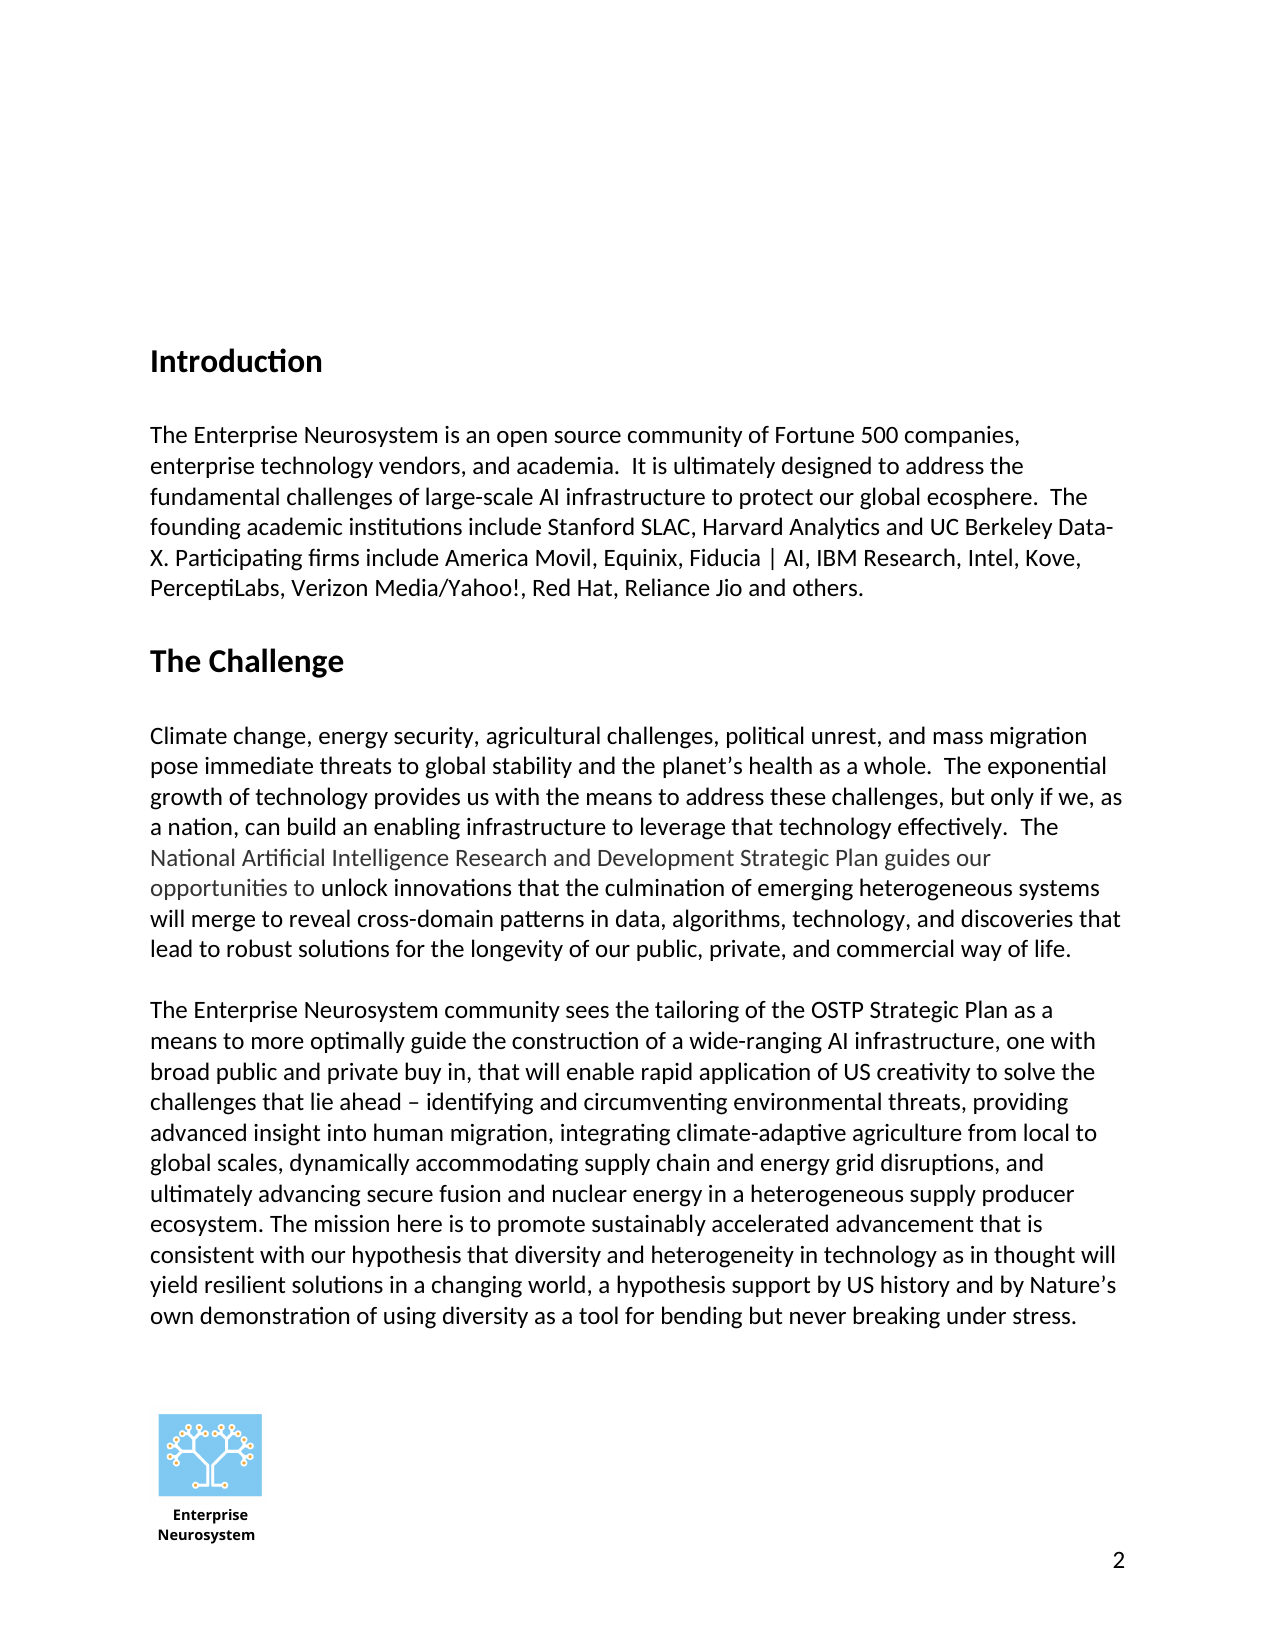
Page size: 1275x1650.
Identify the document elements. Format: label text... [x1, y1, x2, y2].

picture [150, 1405, 271, 1505]
subtitle The Challenge [150, 640, 1125, 681]
text Climate change, energy security, agricultural challenges, political unrest, and mass migration pose immediate threats to global stability and the planet’s health as a whole. The exponential growth of technology provides us with the means to address these challenges, but only if we, as a nation, can build an enabling infrastructure to leverage that technology effectively. The National Artificial Intelligence Research and Development Strategic Plan guides our opportunities to unlock innovations that the culmination of emerging heterogeneous systems will merge to reveal cross-domain patterns in data, algorithms, technology, and discoveries that lead to robust solutions for the longevity of our public, private, and commercial way of life. [150, 720, 1125, 964]
text The Enterprise Neurosystem community sees the tailoring of the OSTP Strategic Plan as a means to more optimally guide the construction of a wide-ranging AI infrastructure, one with broad public and private buy in, that will enable rapid application of US creativity to solve the challenges that lie ahead – identifying and circumventing environmental threats, providing advanced insight into human migration, integrating climate-adaptive agriculture from local to global scales, dynamically accommodating supply chain and energy grid disruptions, and ultimately advancing secure fusion and nuclear energy in a heterogeneous supply producer ecosystem. The mission here is to promote sustainably accelerated advancement that is consistent with our hypothesis that diversity and heterogeneity in technology as in thought will yield resilient solutions in a changing world, a hypothesis support by US history and by Nature’s own demonstration of using diversity as a tool for bending but never breaking under stress. [150, 994, 1125, 1330]
text The Enterprise Neurosystem is an open source community of Fortune 500 companies, enterprise technology vendors, and academia. It is ultimately designed to address the fundamental challenges of large-scale AI infrastructure to protect our global ecosphere. The founding academic institutions include Stanford SLAC, Harvard Analytics and UC Berkeley Data-X. Participating firms include America Movil, Equinix, Fiducia | AI, IBM Research, Intel, Kove, PerceptiLabs, Verizon Media/Yahoo!, Red Hat, Reliance Jio and others. [150, 420, 1125, 603]
subtitle Introduction [150, 340, 1125, 381]
